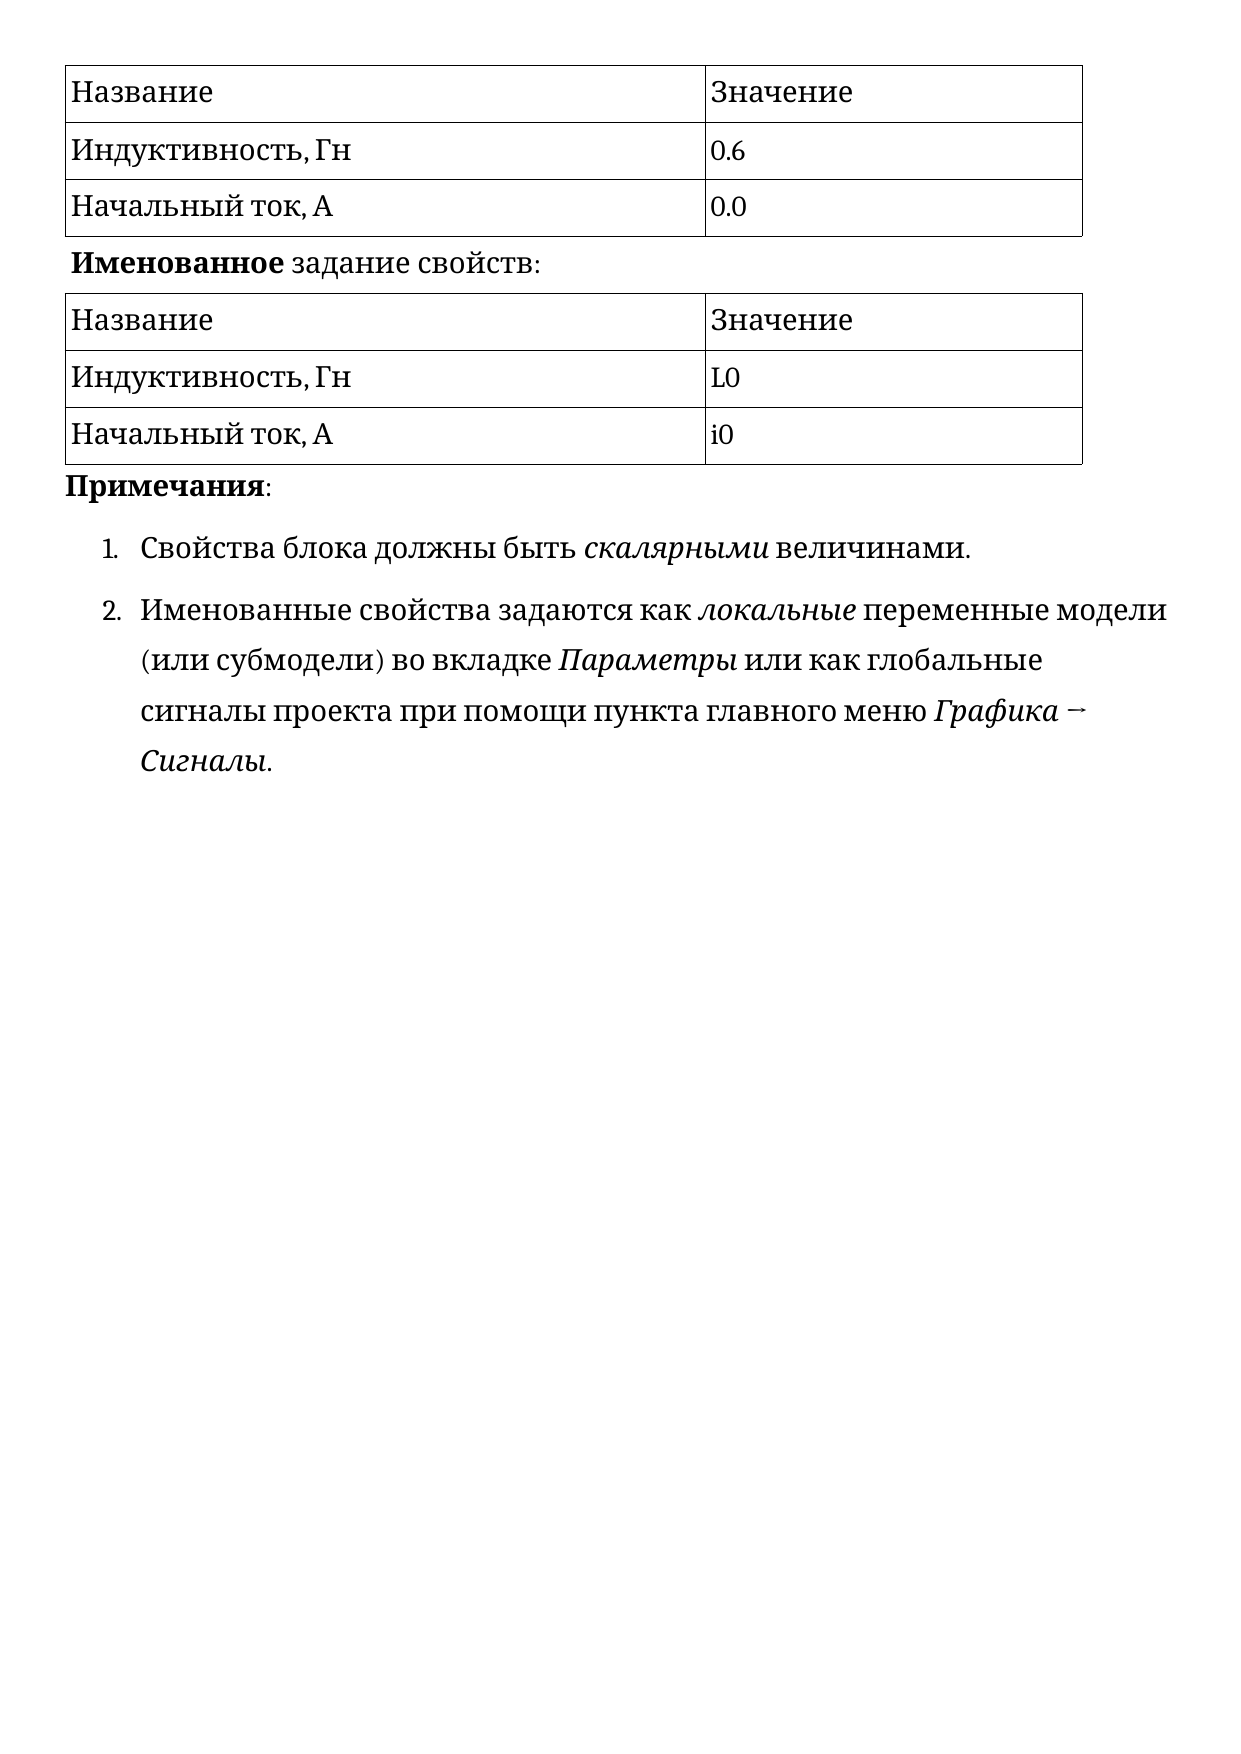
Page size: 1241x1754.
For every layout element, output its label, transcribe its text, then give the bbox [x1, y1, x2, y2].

table_cell Название [66, 294, 705, 350]
table_cell Начальный ток, А [66, 408, 705, 464]
table_cell Индуктивность, Гн [66, 123, 705, 179]
table_cell Значение [706, 66, 1082, 122]
table_cell Название [66, 66, 705, 122]
table_cell Значение [706, 294, 1082, 350]
table_cell Именованное задание свойств: [65, 237, 1082, 293]
table_cell 0.6 [706, 123, 1082, 179]
table_cell Индуктивность, Гн [66, 351, 705, 407]
table_cell L0 [706, 351, 1082, 407]
table_cell i0 [706, 408, 1082, 464]
table_cell Блок представляет собой модель нелинейного сопротивления, описываемого следующим дифференциальным уравнением: , где – разность потенциалов; – индуктивность; – ток. Впрямую применять для вычисления токов блок типа «Интегратор» нельзя, так как это приводит к задержке на шаг и несходимости численной схемы, реализованной в данной методике построения электросетевых моделей. Поэтому здесь необходимо применять неявную схему расчёта индуктивных (а также ёмкостных) элементов. Данное дифференциальное уравнение может быть сведено к алгебраическому, путём аппроксимации производной при помощи обратной формулы Эйлера в простейшем случае: , где: – разность потенциалов узлов на шаге n+1, к которым подключен данный элемент; – шаг интегрирования; – ток через элемент на шаге n+1; – ток через элемент на шаге n. Соотвественно этому соотношению индуктивность может быть представлена как линейное сопротивление с проводимостью равной: , с источником тока равным: . Рисунок 1 – Внутренняя структура блока «Индуктивность идеальная» На рисунке 1 изображена графически представленная в среде разработки ПК «МВТУ-4» схема аппроксимации индуктивности, соотвествующая вышеприведённым соотношениям. Свойства: Индуктивность, Гн – число, задающее значение индуктивности. Начальный ток, А – число, задающее начальное значение тока. Примеры заполнения диалогового окна свойств блока: Примечания: Свойства блока должны быть скалярными величинами. Именованные свойства задаются как локальные переменные модели (или субмодели) во вкладке Параметры или как глобальные сигналы проекта при помощи пункта главного меню Графика → Сигналы. [59, 59, 1181, 790]
table_cell Начальный ток, А [66, 180, 705, 236]
table_cell 0.0 [706, 180, 1082, 236]
